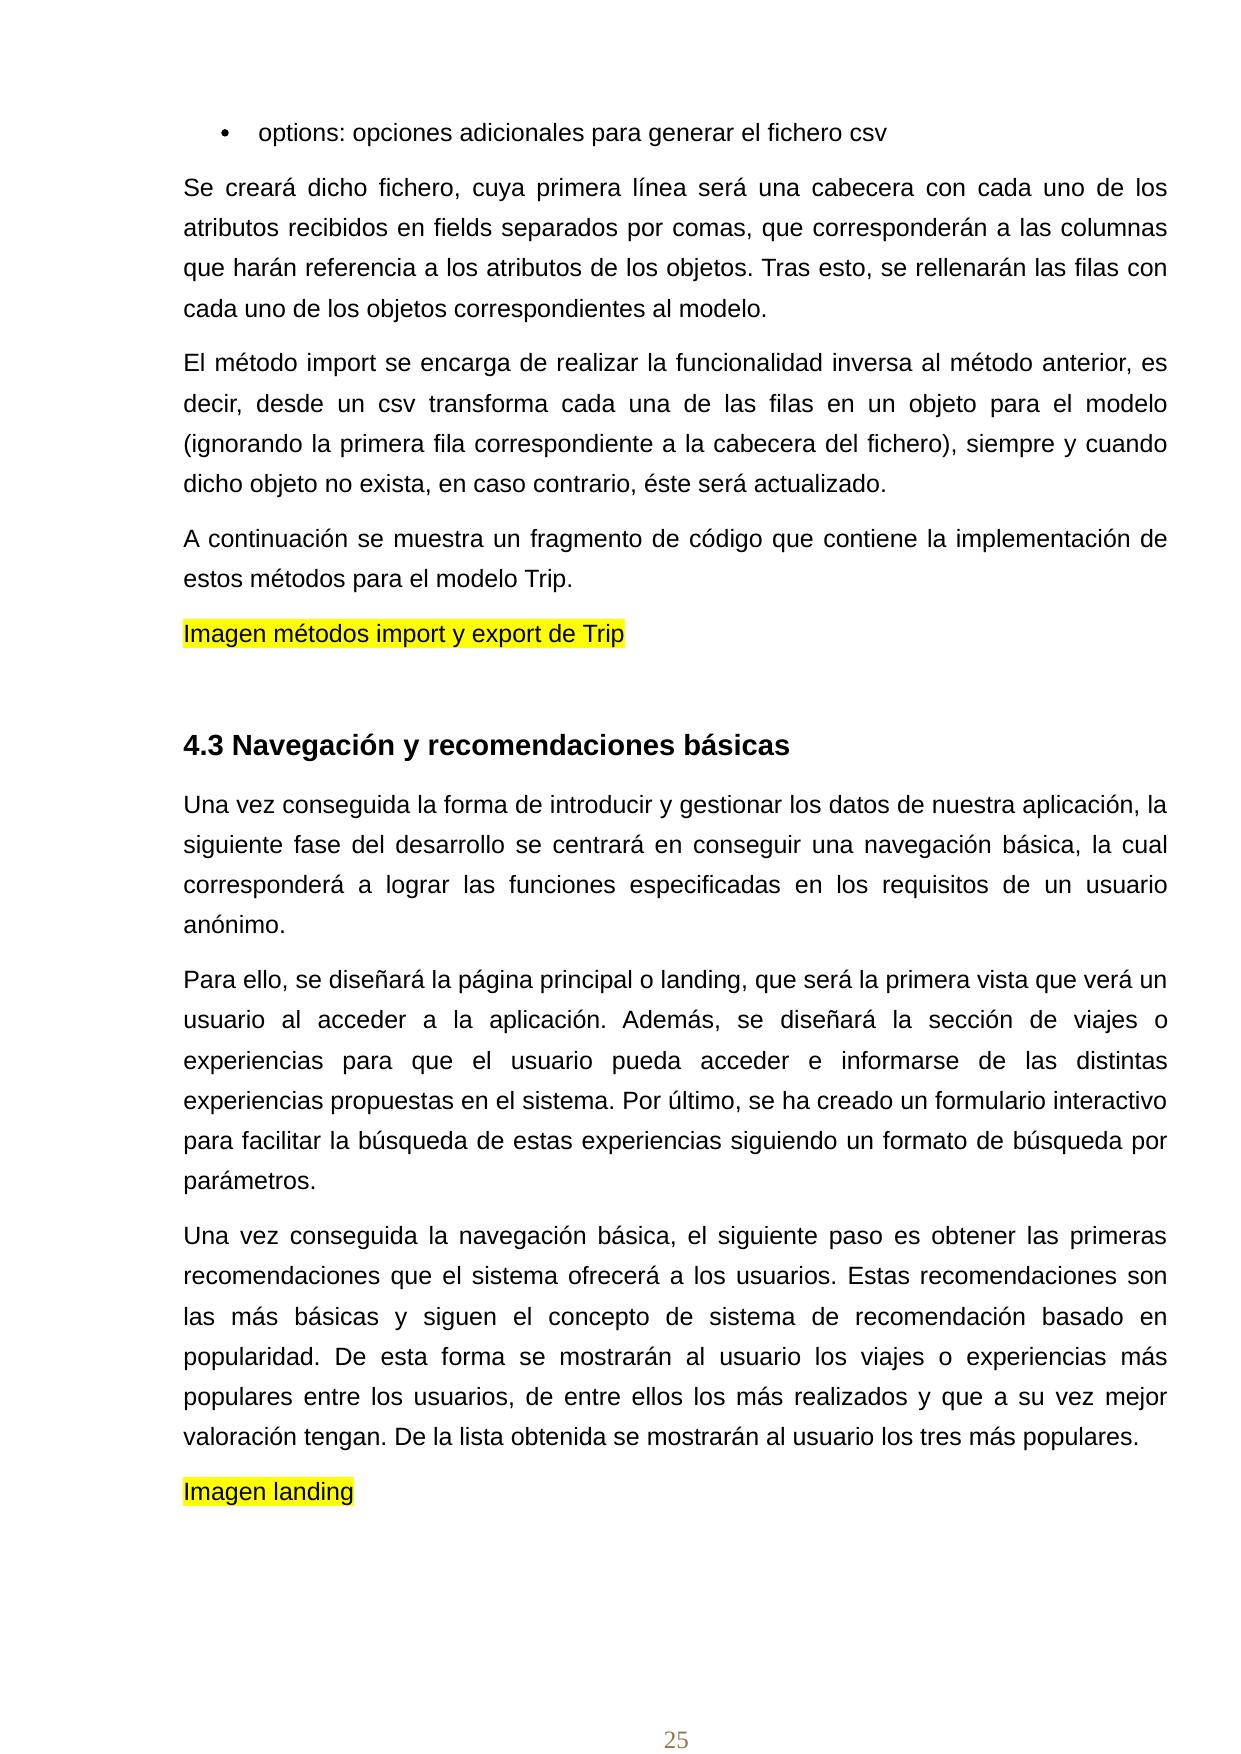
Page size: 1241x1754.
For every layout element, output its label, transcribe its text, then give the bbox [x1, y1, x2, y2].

text Una vez conseguida la navegación básica, el siguiente paso es obtener las primeras recomendaciones que el sistema ofrecerá a los usuarios. Estas recomendaciones son las más básicas y siguen el concepto de sistema de recomendación basado en popularidad. De esta forma se mostrarán al usuario los viajes o experiencias más populares entre los usuarios, de entre ellos los más realizados y que a su vez mejor valoración tengan. De la lista obtenida se mostrarán al usuario los tres más populares. [183, 1221, 1169, 1451]
list options: opciones adicionales para generar el fichero csv [221, 118, 1169, 147]
text Imagen landing [183, 1477, 1169, 1506]
text A continuación se muestra un fragmento de código que contiene la implementación de estos métodos para el modelo Trip. [183, 524, 1169, 593]
text El método import se encarga de realizar la funcionalidad inversa al método anterior, es decir, desde un csv transforma cada una de las filas en un objeto para el modelo (ignorando la primera fila correspondiente a la cabecera del fichero), siempre y cuando dicho objeto no exista, en caso contrario, éste será actualizado. [183, 348, 1169, 498]
text 4.3 Navegación y recomendaciones básicas [183, 728, 1169, 762]
text Imagen métodos import y export de Trip [183, 619, 1169, 648]
text Para ello, se diseñará la página principal o landing, que será la primera vista que verá un usuario al acceder a la aplicación. Además, se diseñará la sección de viajes o experiencias para que el usuario pueda acceder e informarse de las distintas experiencias propuestas en el sistema. Por último, se ha creado un formulario interactivo para facilitar la búsqueda de estas experiencias siguiendo un formato de búsqueda por parámetros. [183, 965, 1169, 1195]
text Una vez conseguida la forma de introducir y gestionar los datos de nuestra aplicación, la siguiente fase del desarrollo se centrará en conseguir una navegación básica, la cual corresponderá a lograr las funciones especificadas en los requisitos de un usuario anónimo. [183, 790, 1169, 939]
text Se creará dicho fichero, cuya primera línea será una cabecera con cada uno de los atributos recibidos en fields separados por comas, que corresponderán a las columnas que harán referencia a los atributos de los objetos. Tras esto, se rellenarán las filas con cada uno de los objetos correspondientes al modelo. [183, 173, 1169, 322]
